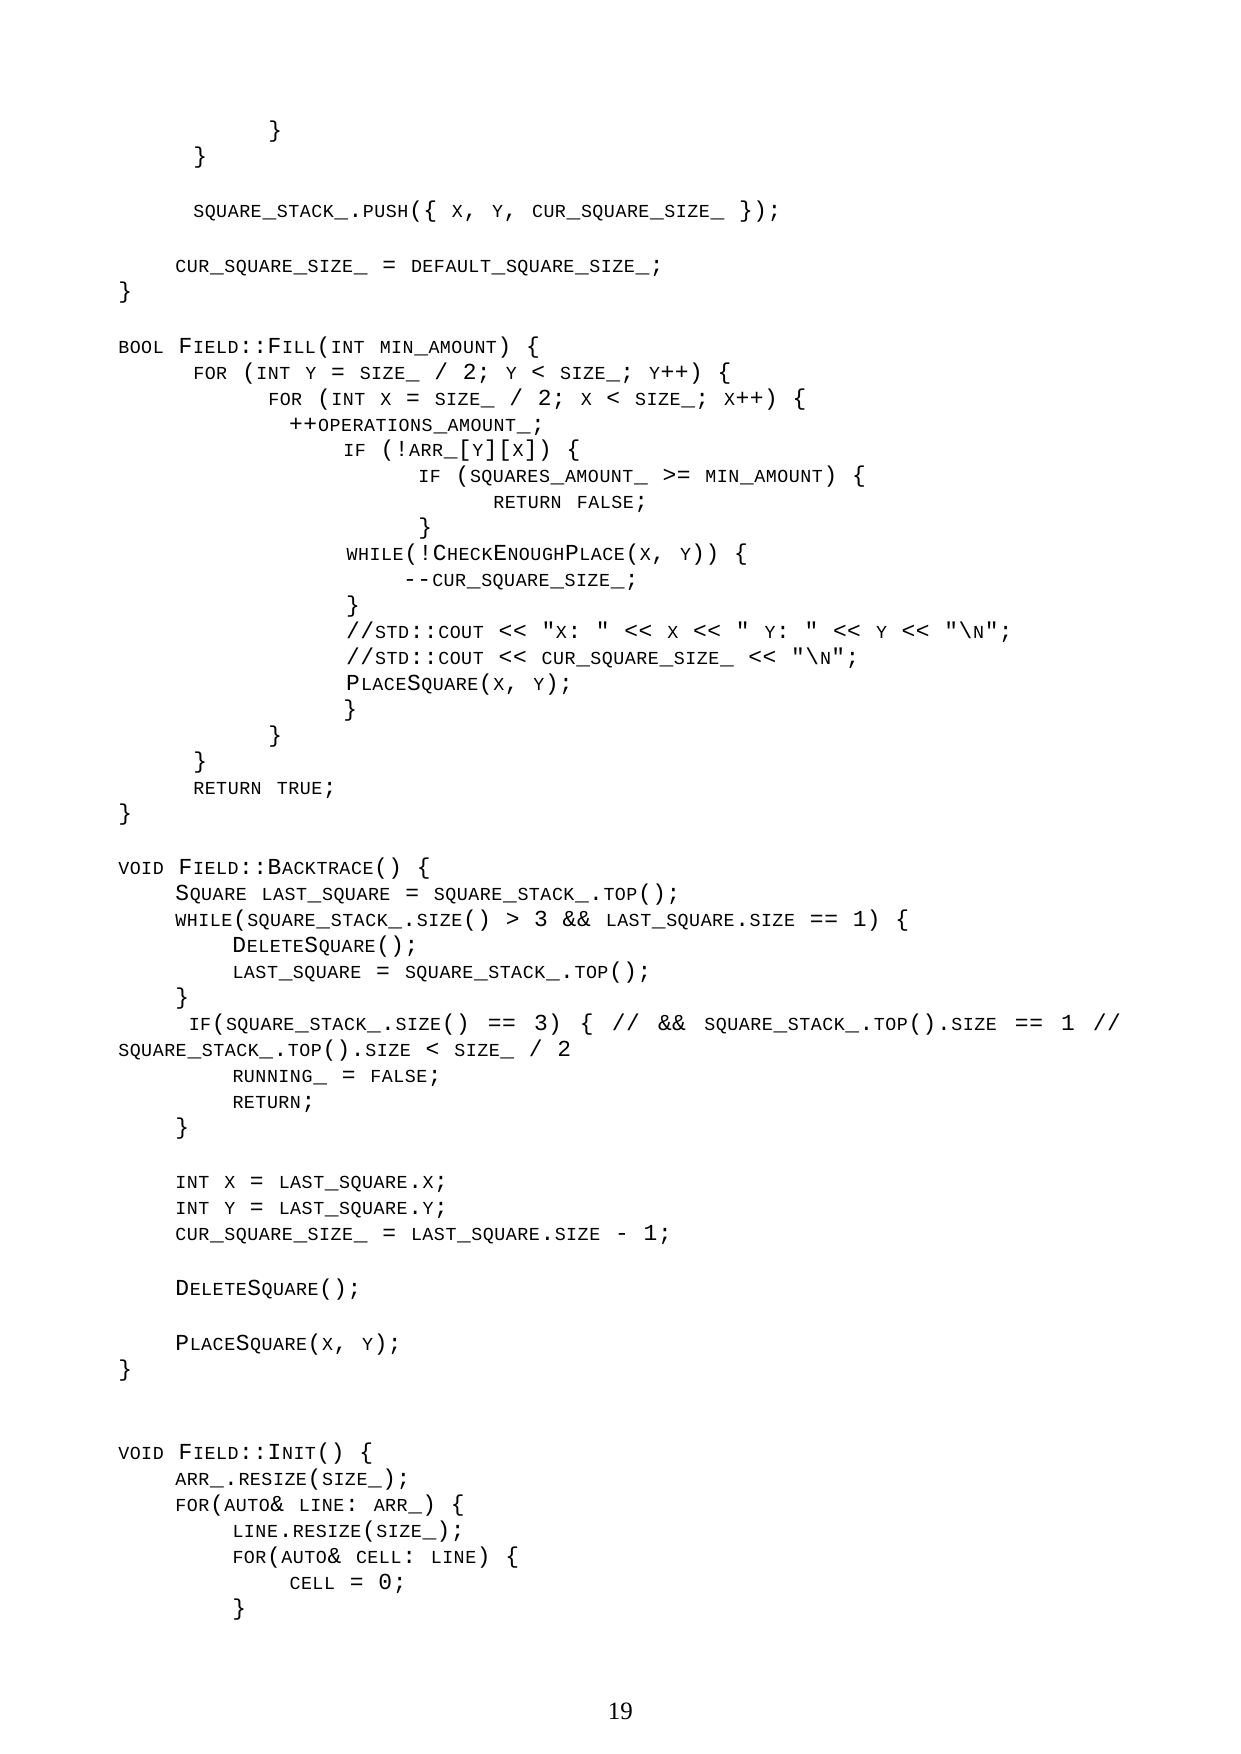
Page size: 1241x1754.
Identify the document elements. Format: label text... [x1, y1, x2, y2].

text ++operations_amount_; [118, 412, 1122, 438]
text running_ = false; [118, 1063, 1122, 1089]
text --cur_square_size_; [118, 567, 1122, 593]
text return false; [118, 490, 1122, 516]
text square_stack_.push({ x, y, cur_square_size_ }); [118, 199, 1122, 225]
text } [118, 118, 1122, 144]
text if(square_stack_.size() == 3) { // && square_stack_.top().size == 1 // square_stack_.top().size < size_ / 2 [118, 1011, 1122, 1063]
text if (!arr_[y][x]) { [118, 438, 1122, 464]
text for(auto& cell: line) { [118, 1544, 1122, 1570]
text return true; [118, 775, 1122, 801]
text PlaceSquare(x, y); [118, 671, 1122, 697]
text } [118, 749, 1122, 775]
text bool Field::Fill(int min_amount) { [118, 334, 1122, 360]
text return; [118, 1089, 1122, 1115]
text while(!CheckEnoughPlace(x, y)) { [118, 542, 1122, 567]
text } [118, 1115, 1122, 1141]
text } [118, 697, 1122, 723]
text } [118, 593, 1122, 619]
text for(auto& line: arr_) { [118, 1492, 1122, 1518]
text } [118, 516, 1122, 542]
text last_square = square_stack_.top(); [118, 959, 1122, 985]
text cur_square_size_ = last_square.size - 1; [118, 1222, 1122, 1247]
text void Field::Init() { [118, 1440, 1122, 1466]
text } [118, 801, 1122, 827]
text PlaceSquare(x, y); [118, 1331, 1122, 1357]
text int y = last_square.y; [118, 1196, 1122, 1222]
text for (int y = size_ / 2; y < size_; y++) { [118, 360, 1122, 386]
text } [118, 723, 1122, 749]
text line.resize(size_); [118, 1518, 1122, 1544]
text Square last_square = square_stack_.top(); [118, 882, 1122, 907]
text int x = last_square.x; [118, 1170, 1122, 1196]
text cur_square_size_ = default_square_size_; [118, 253, 1122, 279]
text DeleteSquare(); [118, 933, 1122, 959]
text } [118, 1596, 1122, 1622]
text } [118, 985, 1122, 1011]
text cell = 0; [118, 1570, 1122, 1596]
text } [118, 279, 1122, 305]
text void Field::Backtrace() { [118, 856, 1122, 882]
text for (int x = size_ / 2; x < size_; x++) { [118, 386, 1122, 412]
text //std::cout << "x: " << x << " y: " << y << "\n"; [118, 619, 1122, 645]
text arr_.resize(size_); [118, 1466, 1122, 1492]
text while(square_stack_.size() > 3 && last_square.size == 1) { [118, 907, 1122, 933]
text DeleteSquare(); [118, 1276, 1122, 1302]
text } [118, 144, 1122, 170]
text //std::cout << cur_square_size_ << "\n"; [118, 645, 1122, 671]
text } [118, 1357, 1122, 1383]
text if (squares_amount_ >= min_amount) { [118, 464, 1122, 490]
